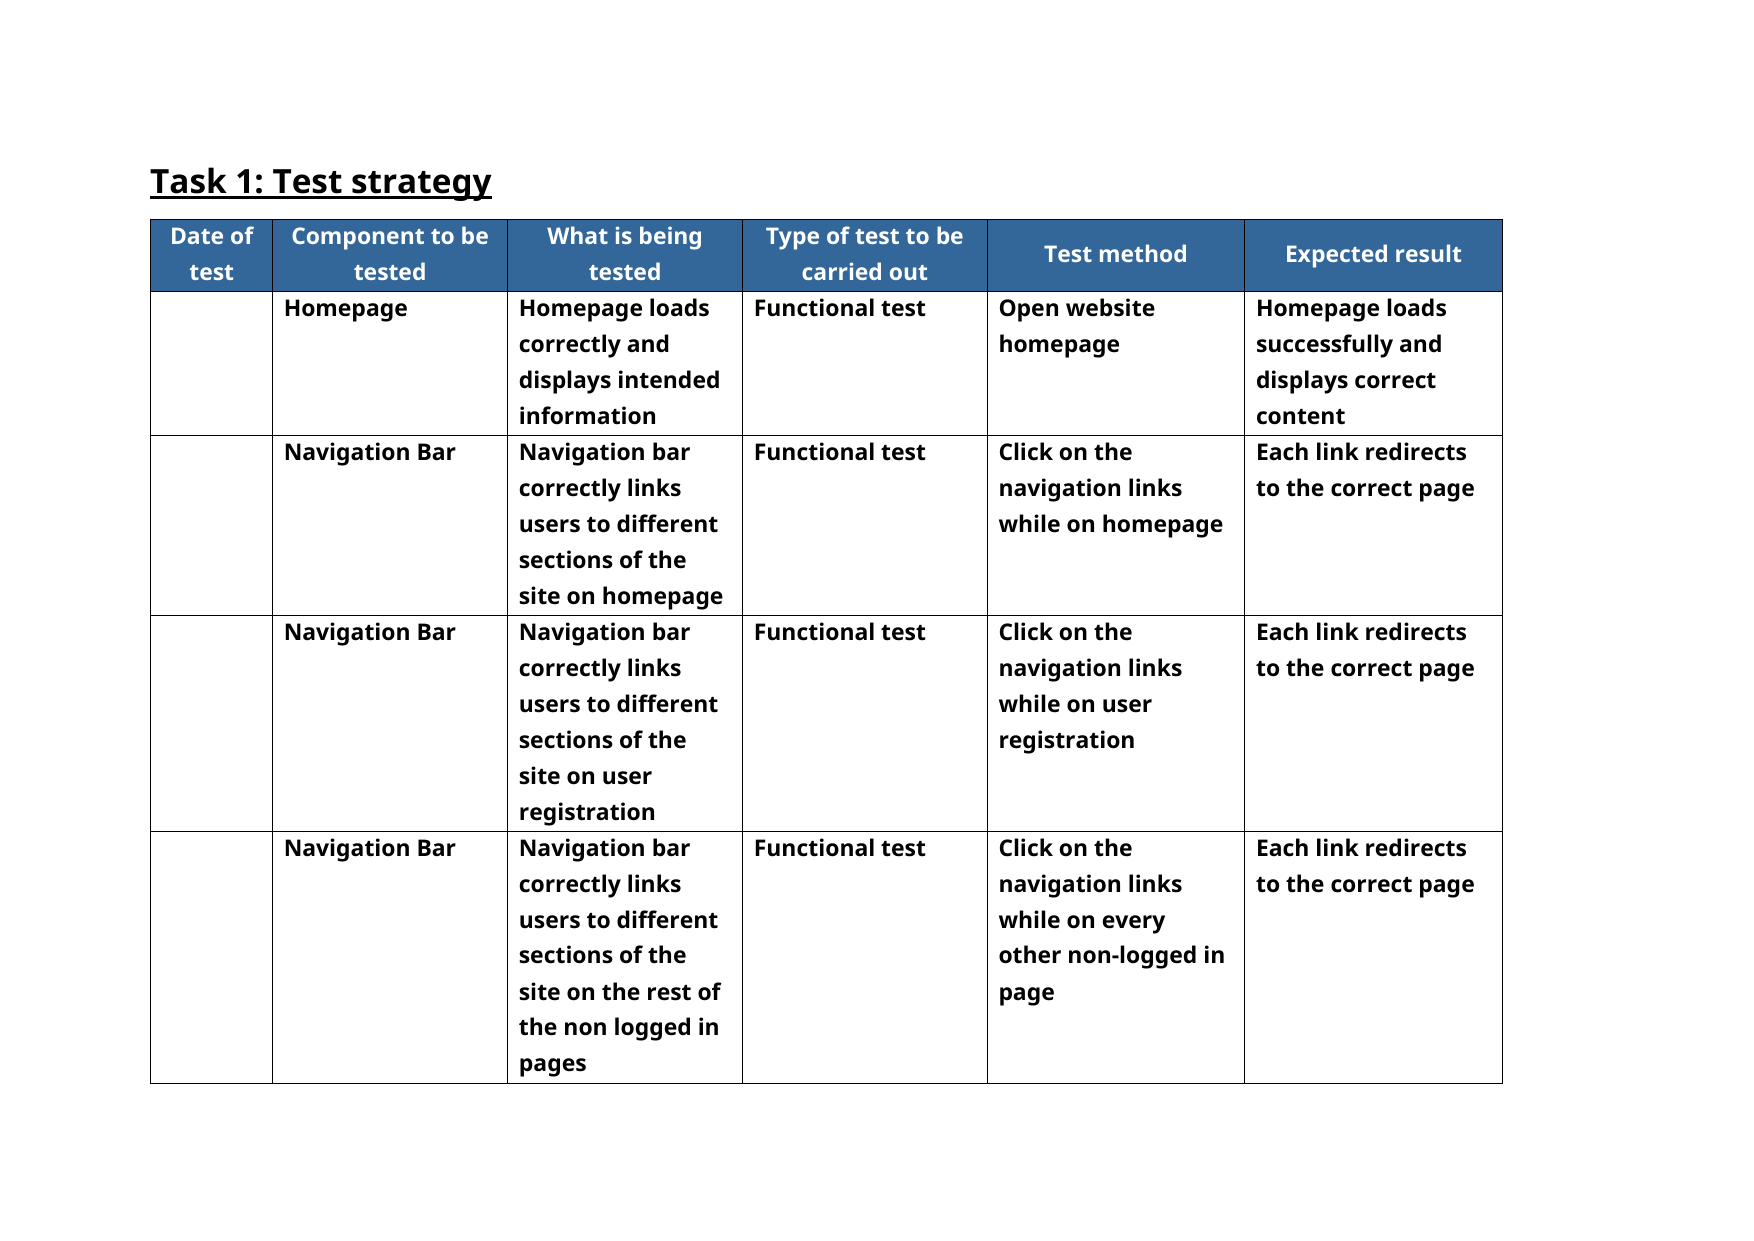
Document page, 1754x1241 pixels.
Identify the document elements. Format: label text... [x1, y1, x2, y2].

table_cell Functional test [743, 292, 987, 435]
table_cell Navigation Bar [273, 832, 507, 1082]
table_cell Click on the navigation links while on homepage [988, 436, 1244, 615]
table_cell Functional test [743, 436, 987, 615]
table_cell Functional test [743, 616, 987, 831]
table_cell Click on the navigation links while on user registration [988, 616, 1244, 831]
table_cell Navigation Bar [273, 616, 507, 831]
table_cell [151, 436, 272, 615]
table_header Component to be tested [273, 220, 507, 291]
table_cell Functional test [743, 832, 987, 1082]
table_cell [151, 832, 272, 1082]
table_cell Navigation Bar [273, 436, 507, 615]
table_cell Open website homepage [988, 292, 1244, 435]
table_cell Homepage loads correctly and displays intended information [508, 292, 742, 435]
table_cell [151, 616, 272, 831]
table_cell Navigation bar correctly links users to different sections of the site on the rest of the non logged in pages [508, 832, 742, 1082]
table_header Date of test [151, 220, 272, 291]
table_cell Homepage loads successfully and displays correct content [1245, 292, 1502, 435]
table_header Type of test to be carried out [743, 220, 987, 291]
table_cell Navigation bar correctly links users to different sections of the site on user registration [508, 616, 742, 831]
table_header Test method [988, 220, 1244, 291]
table_cell Each link redirects to the correct page [1245, 436, 1502, 615]
table_cell Each link redirects to the correct page [1245, 832, 1502, 1082]
text Task 1: Test strategy [150, 158, 1604, 204]
table_cell Homepage [273, 292, 507, 435]
table_header What is being tested [508, 220, 742, 291]
table_cell Click on the navigation links while on every other non-logged in page [988, 832, 1244, 1082]
table_cell [151, 292, 272, 435]
table_cell Each link redirects to the correct page [1245, 616, 1502, 831]
table_cell Navigation bar correctly links users to different sections of the site on homepage [508, 436, 742, 615]
table_header Expected result [1245, 220, 1502, 291]
